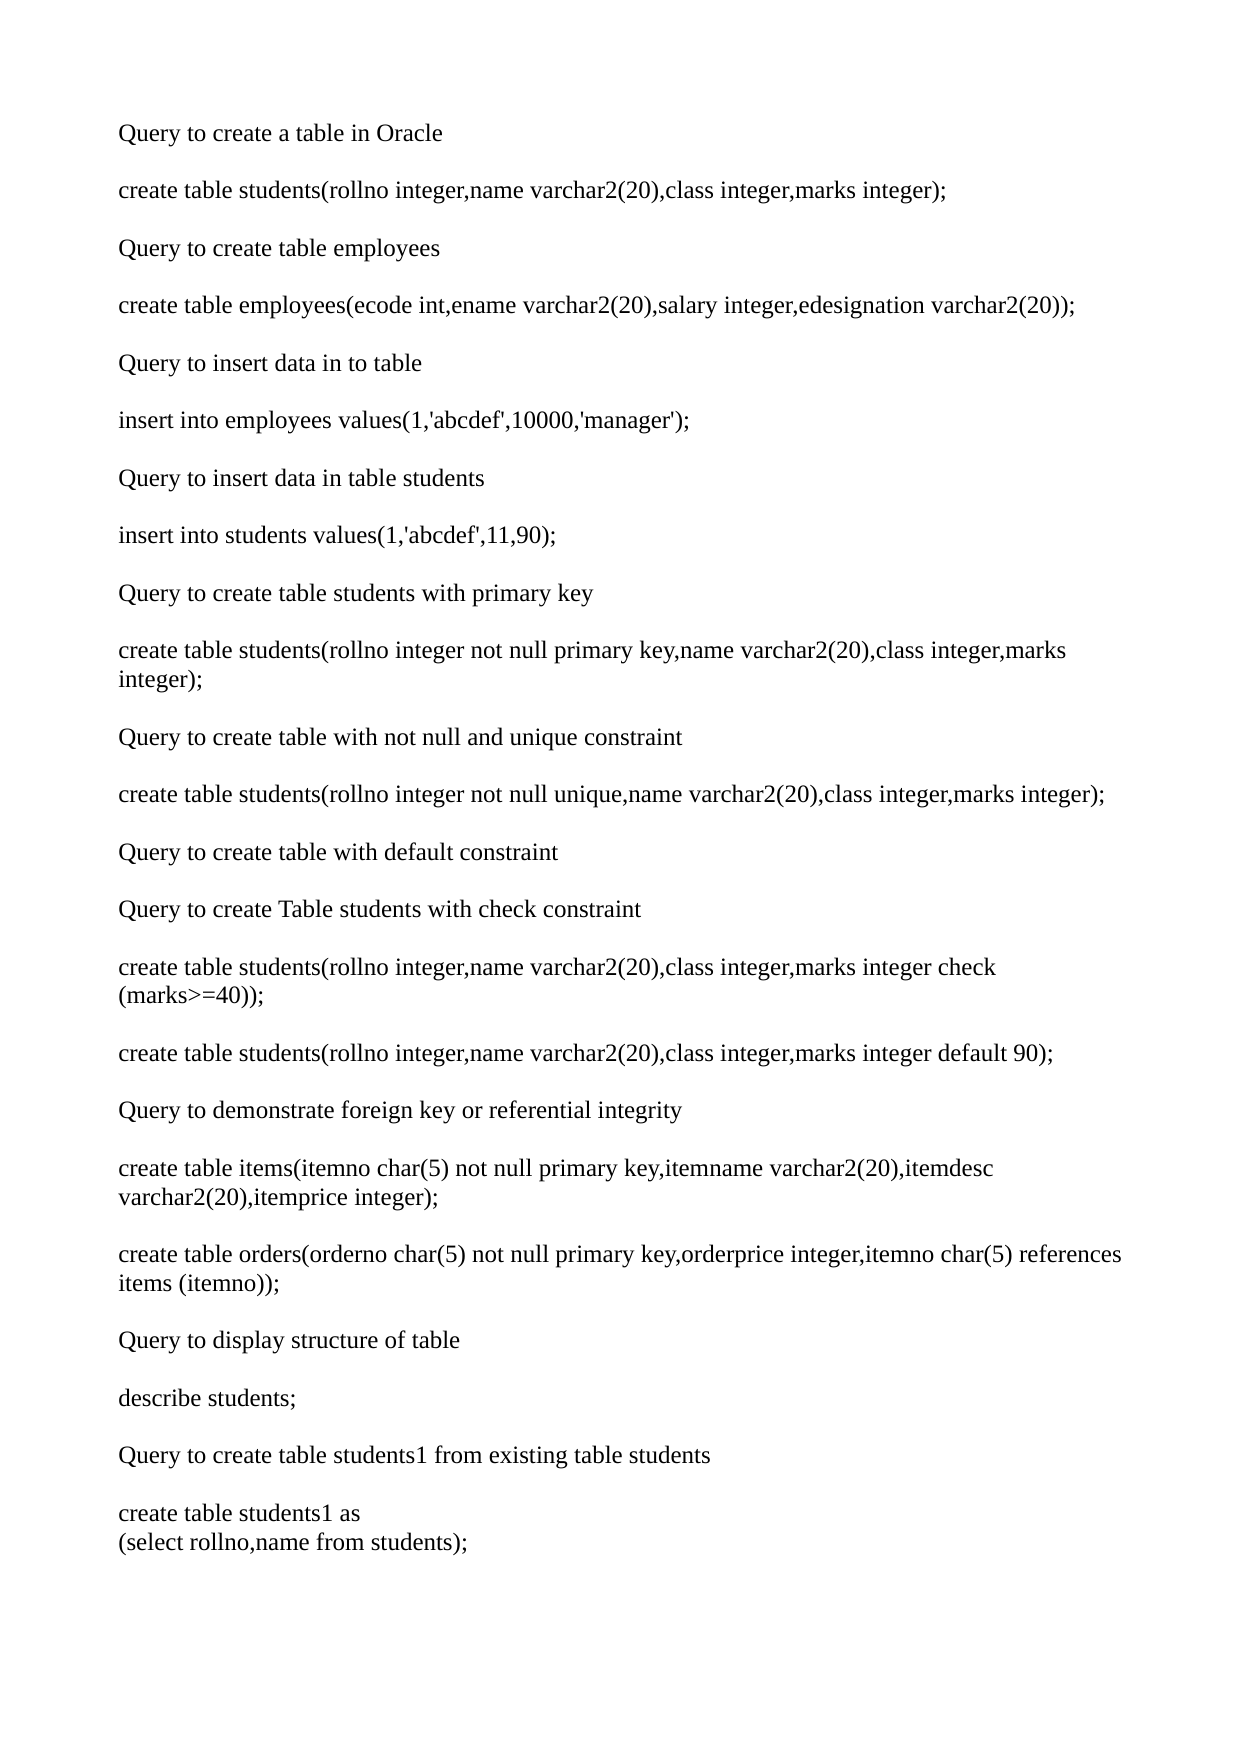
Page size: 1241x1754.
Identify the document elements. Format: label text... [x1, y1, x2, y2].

text Query to display structure of table [118, 1326, 1122, 1354]
text create table students(rollno integer,name varchar2(20),class integer,marks integer check (marks>=40)); [118, 952, 1122, 1009]
text create table orders(orderno char(5) not null primary key,orderprice integer,itemno char(5) references items (itemno)); [118, 1239, 1122, 1297]
text Query to demonstrate foreign key or referential integrity [118, 1096, 1122, 1124]
text create table students(rollno integer not null unique,name varchar2(20),class integer,marks integer); [118, 779, 1122, 808]
text (select rollno,name from students); [118, 1527, 1122, 1556]
text Query to insert data in to table [118, 348, 1122, 377]
text create table employees(ecode int,ename varchar2(20),salary integer,edesignation varchar2(20)); [118, 291, 1122, 319]
text Query to create Table students with check constraint [118, 894, 1122, 923]
text Query to create table employees [118, 233, 1122, 262]
text Query to create table with not null and unique constraint [118, 722, 1122, 751]
text create table students(rollno integer not null primary key,name varchar2(20),class integer,marks integer); [118, 636, 1122, 693]
text Query to create table with default constraint [118, 837, 1122, 866]
text create table items(itemno char(5) not null primary key,itemname varchar2(20),itemdesc varchar2(20),itemprice integer); [118, 1153, 1122, 1211]
text Query to create table students with primary key [118, 578, 1122, 607]
text Query to create table students1 from existing table students [118, 1441, 1122, 1469]
text create table students(rollno integer,name varchar2(20),class integer,marks integer); [118, 176, 1122, 204]
text create table students(rollno integer,name varchar2(20),class integer,marks integer default 90); [118, 1038, 1122, 1067]
text describe students; [118, 1383, 1122, 1412]
text Query to create a table in Oracle [118, 118, 1122, 147]
text Query to insert data in table students [118, 463, 1122, 492]
text insert into students values(1,'abcdef',11,90); [118, 521, 1122, 549]
text insert into employees values(1,'abcdef',10000,'manager'); [118, 406, 1122, 434]
text create table students1 as [118, 1498, 1122, 1527]
